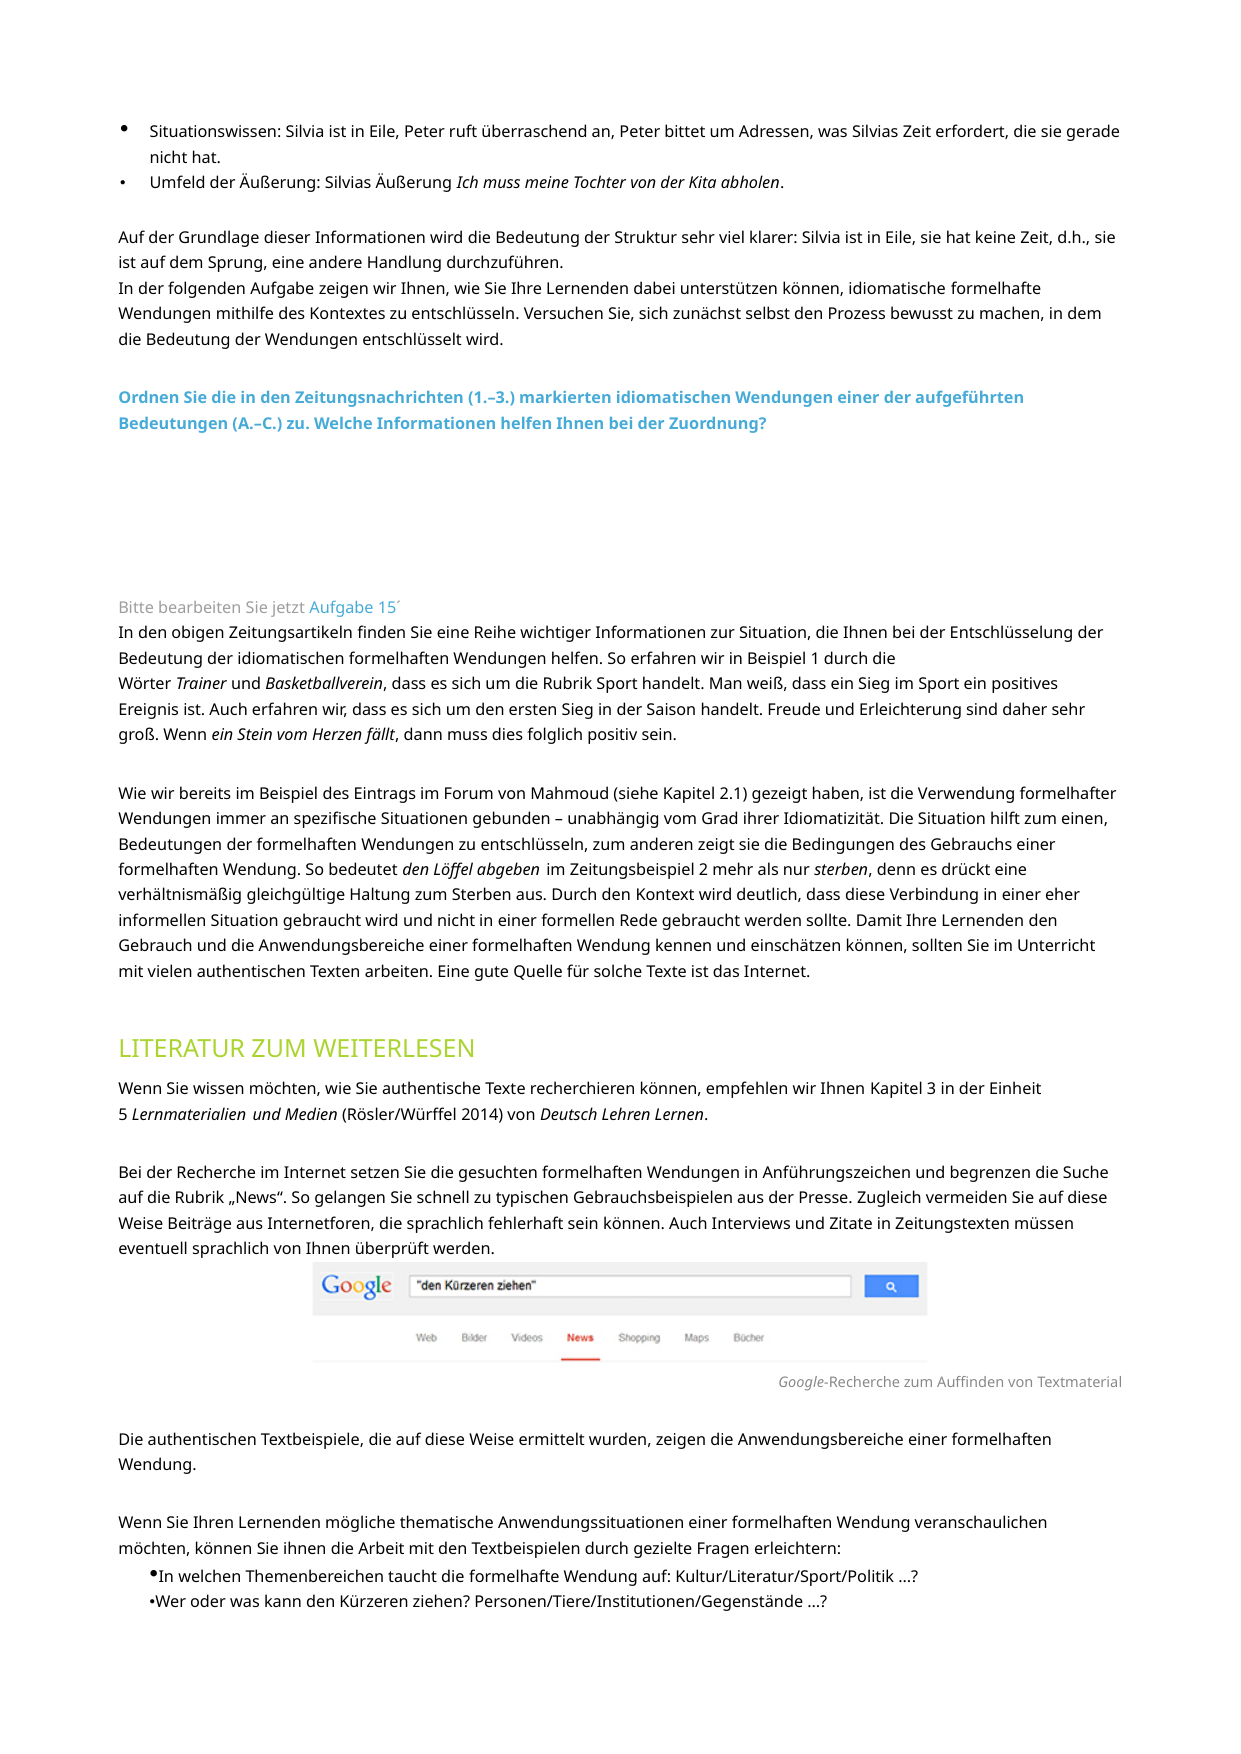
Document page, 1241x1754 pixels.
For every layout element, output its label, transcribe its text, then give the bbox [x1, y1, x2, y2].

text Google-Recherche zum Auffinden von Textmaterial [118, 1372, 1122, 1392]
picture [312, 1262, 928, 1368]
text Die authentischen Textbeispiele, die auf diese Weise ermittelt wurden, zeigen die Anwendungsbereiche einer formelhaften Wendung. [118, 1428, 1122, 1475]
text Auf der Grundlage dieser Informationen wird die Bedeutung der Struktur sehr viel klarer: Silvia ist in Eile, sie hat keine Zeit, d.h., sie ist auf dem Sprung, eine andere Handlung durchzuführen. [118, 226, 1122, 274]
text Ordnen Sie die in den Zeitungsnachrichten (1.–3.) markierten idiomatischen Wendungen einer der aufgeführten Bedeutungen (A.–C.) zu. Welche Informationen helfen Ihnen bei der Zuordnung? [118, 386, 1122, 434]
text Wenn Sie wissen möchten, wie Sie authentische Texte recherchieren können, empfehlen wir Ihnen Kapitel 3 in der Einheit 5 Lernmaterialien und Medien (Rösler/Würffel 2014) von Deutsch Lehren Lernen. [118, 1077, 1122, 1125]
list Umfeld der Äußerung: Silvias Äußerung Ich muss meine Tochter von der Kita abholen. [120, 168, 1122, 193]
text Wenn Sie Ihren Lernenden mögliche thematische Anwendungssituationen einer formelhaften Wendung veranschaulichen möchten, können Sie ihnen die Arbeit mit den Textbeispielen durch gezielte Fragen erleichtern: [118, 1512, 1122, 1559]
text Bei der Recherche im Internet setzen Sie die gesuchten formelhaften Wendungen in Anführungszeichen und begrenzen die Suche auf die Rubrik „News“. So gelangen Sie schnell zu typischen Gebrauchsbeispielen aus der Presse. Zugleich vermeiden Sie auf diese Weise Beiträge aus Internetforen, die sprachlich fehlerhaft sein können. Auch Interviews und Zitate in Zeitungstexten müssen eventuell sprachlich von Ihnen überprüft werden. [118, 1161, 1122, 1259]
list In welchen Themenbereichen taucht die formelhafte Wendung auf: Kultur/Literatur/Sport/Politik …? [118, 1562, 1122, 1587]
list Wer oder was kann den Kürzeren ziehen? Personen/Tiere/Institutionen/Gegenstände …? [118, 1587, 1122, 1612]
text In der folgenden Aufgabe zeigen wir Ihnen, wie Sie Ihre Lernenden dabei unterstützen können, idiomatische formelhafte Wendungen mithilfe des Kontextes zu entschlüsseln. Versuchen Sie, sich zunächst selbst den Prozess bewusst zu machen, in dem die Bedeutung der Wendungen entschlüsselt wird. [118, 277, 1122, 350]
subtitle LITERATUR ZUM WEITERLESEN [118, 1031, 1122, 1064]
text In den obigen Zeitungsartikeln finden Sie eine Reihe wichtiger Informationen zur Situation, die Ihnen bei der Entschlüsselung der Bedeutung der idiomatischen formelhaften Wendungen helfen. So erfahren wir in Beispiel 1 durch die Wörter Trainer und Basketballverein, dass es sich um die Rubrik Sport handelt. Man weiß, dass ein Sieg im Sport ein positives Ereignis ist. Auch erfahren wir, dass es sich um den ersten Sieg in der Saison handelt. Freude und Erleichterung sind daher sehr groß. Wenn ein Stein vom Herzen fällt, dann muss dies folglich positiv sein. [118, 622, 1122, 745]
text Bitte bearbeiten Sie jetzt Aufgabe 15´ [118, 596, 1122, 618]
text Wie wir bereits im Beispiel des Eintrags im Forum von Mahmoud (siehe Kapitel 2.1) gezeigt haben, ist die Verwendung formelhafter Wendungen immer an spezifische Situationen gebunden – unabhängig vom Grad ihrer Idiomatizität. Die Situation hilft zum einen, Bedeutungen der formelhaften Wendungen zu entschlüsseln, zum anderen zeigt sie die Bedingungen des Gebrauchs einer formelhaften Wendung. So bedeutet den Löffel abgeben im Zeitungsbeispiel 2 mehr als nur sterben, denn es drückt eine verhältnismäßig gleichgültige Haltung zum Sterben aus. Durch den Kontext wird deutlich, dass diese Verbindung in einer eher informellen Situation gebraucht wird und nicht in einer formellen Rede gebraucht werden sollte. Damit Ihre Lernenden den Gebrauch und die Anwendungsbereiche einer formelhaften Wendung kennen und einschätzen können, sollten Sie im Unterricht mit vielen authentischen Texten arbeiten. Eine gute Quelle für solche Texte ist das Internet. [118, 782, 1122, 982]
list Situationswissen: Silvia ist in Eile, Peter ruft überraschend an, Peter bittet um Adressen, was Silvias Zeit erfordert, die sie gerade nicht hat. [120, 118, 1122, 168]
